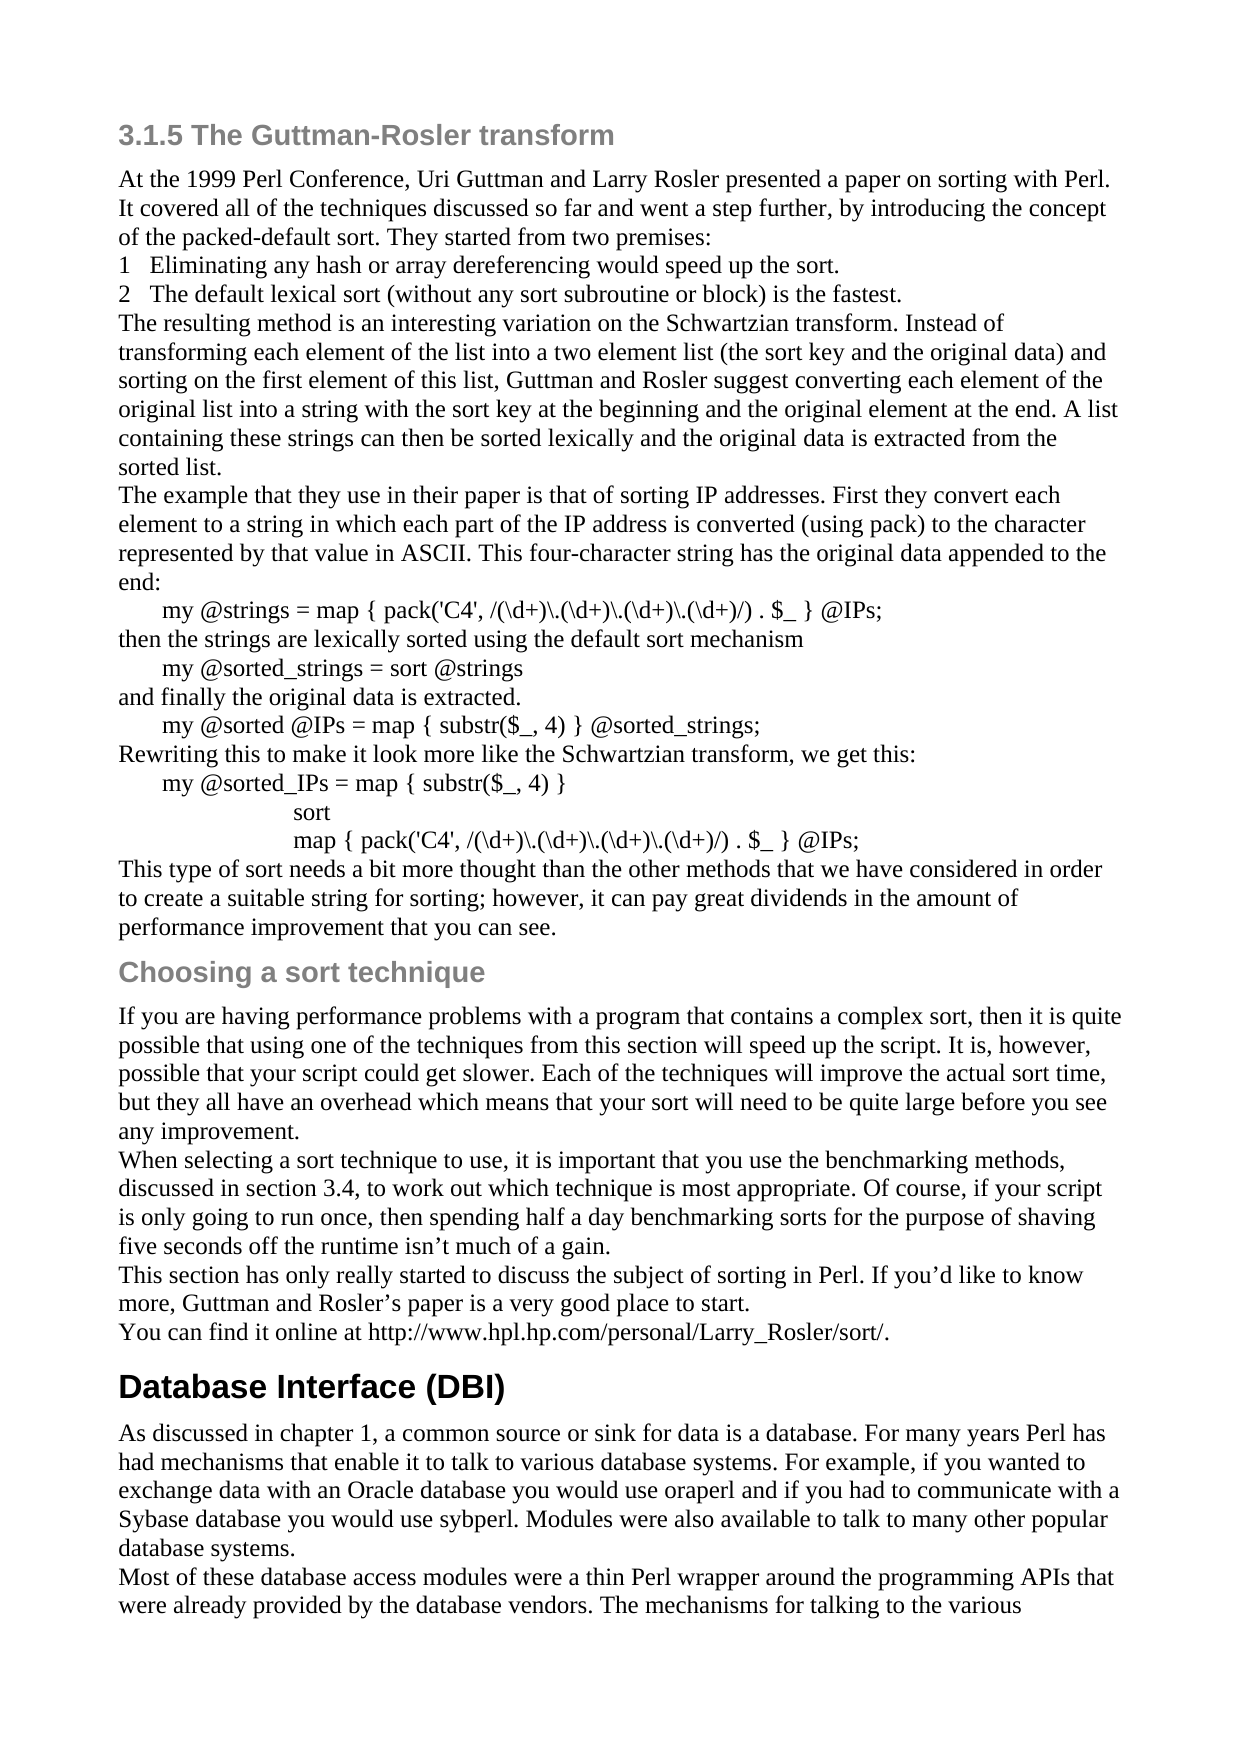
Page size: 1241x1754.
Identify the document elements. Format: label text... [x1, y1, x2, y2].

subtitle Choosing a sort technique [118, 955, 1122, 988]
text The example that they use in their paper is that of sorting IP addresses. First they convert each element to a string in which each part of the IP address is converted (using pack) to the character represented by that value in ASCII. This four-character string has the original data appended to the end: [118, 480, 1122, 595]
text my @sorted_strings = sort @strings [118, 653, 1122, 682]
text map { pack('C4', /(\d+)\.(\d+)\.(\d+)\.(\d+)/) . $_ } @IPs; [118, 825, 1122, 854]
text Rewriting this to make it look more like the Schwartzian transform, we get this: [118, 739, 1122, 768]
text my @strings = map { pack('C4', /(\d+)\.(\d+)\.(\d+)\.(\d+)/) . $_ } @IPs; [118, 595, 1122, 624]
text sort [118, 797, 1122, 825]
text This type of sort needs a bit more thought than the other methods that we have considered in order to create a suitable string for sorting; however, it can pay great dividends in the amount of performance improvement that you can see. [118, 854, 1122, 940]
subtitle 3.1.5 The Guttman-Rosler transform [118, 118, 1122, 152]
text 2 The default lexical sort (without any sort subroutine or block) is the fastest. [118, 279, 1122, 308]
text Most of these database access modules were a thin Perl wrapper around the programming APIs that were already provided by the database vendors. The mechanisms for talking to the various [118, 1562, 1122, 1619]
text The resulting method is an interesting variation on the Schwartzian transform. Instead of transforming each element of the list into a two element list (the sort key and the original data) and sorting on the first element of this list, Guttman and Rosler suggest converting each element of the original list into a string with the sort key at the beginning and the original element at the end. A list containing these strings can then be sorted lexically and the original data is extracted from the sorted list. [118, 308, 1122, 480]
text You can find it online at http://www.hpl.hp.com/personal/Larry_Rosler/sort/. [118, 1317, 1122, 1346]
text and finally the original data is extracted. [118, 682, 1122, 710]
text This section has only really started to discuss the subject of sorting in Perl. If you’d like to know more, Guttman and Rosler’s paper is a very good place to start. [118, 1260, 1122, 1317]
text As discussed in chapter 1, a common source or sink for data is a database. For many years Perl has had mechanisms that enable it to talk to various database systems. For example, if you wanted to exchange data with an Oracle database you would use oraperl and if you had to communicate with a Sybase database you would use sybperl. Modules were also available to talk to many other popular database systems. [118, 1418, 1122, 1562]
text If you are having performance problems with a program that contains a complex sort, then it is quite possible that using one of the techniques from this section will speed up the script. It is, however, possible that your script could get slower. Each of the techniques will improve the actual sort time, but they all have an overhead which means that your sort will need to be quite large before you see any improvement. [118, 1001, 1122, 1145]
text When selecting a sort technique to use, it is important that you use the benchmarking methods, discussed in section 3.4, to work out which technique is most appropriate. Of course, if your script is only going to run once, then spending half a day benchmarking sorts for the purpose of shaving five seconds off the runtime isn’t much of a gain. [118, 1145, 1122, 1260]
text my @sorted_IPs = map { substr($_, 4) } [118, 768, 1122, 797]
text At the 1999 Perl Conference, Uri Guttman and Larry Rosler presented a paper on sorting with Perl. It covered all of the techniques discussed so far and went a step further, by introducing the concept of the packed-default sort. They started from two premises: [118, 164, 1122, 250]
subtitle Database Interface (DBI) [118, 1367, 1122, 1406]
text then the strings are lexically sorted using the default sort mechanism [118, 624, 1122, 653]
text 1 Eliminating any hash or array dereferencing would speed up the sort. [118, 250, 1122, 279]
text my @sorted @IPs = map { substr($_, 4) } @sorted_strings; [118, 710, 1122, 739]
